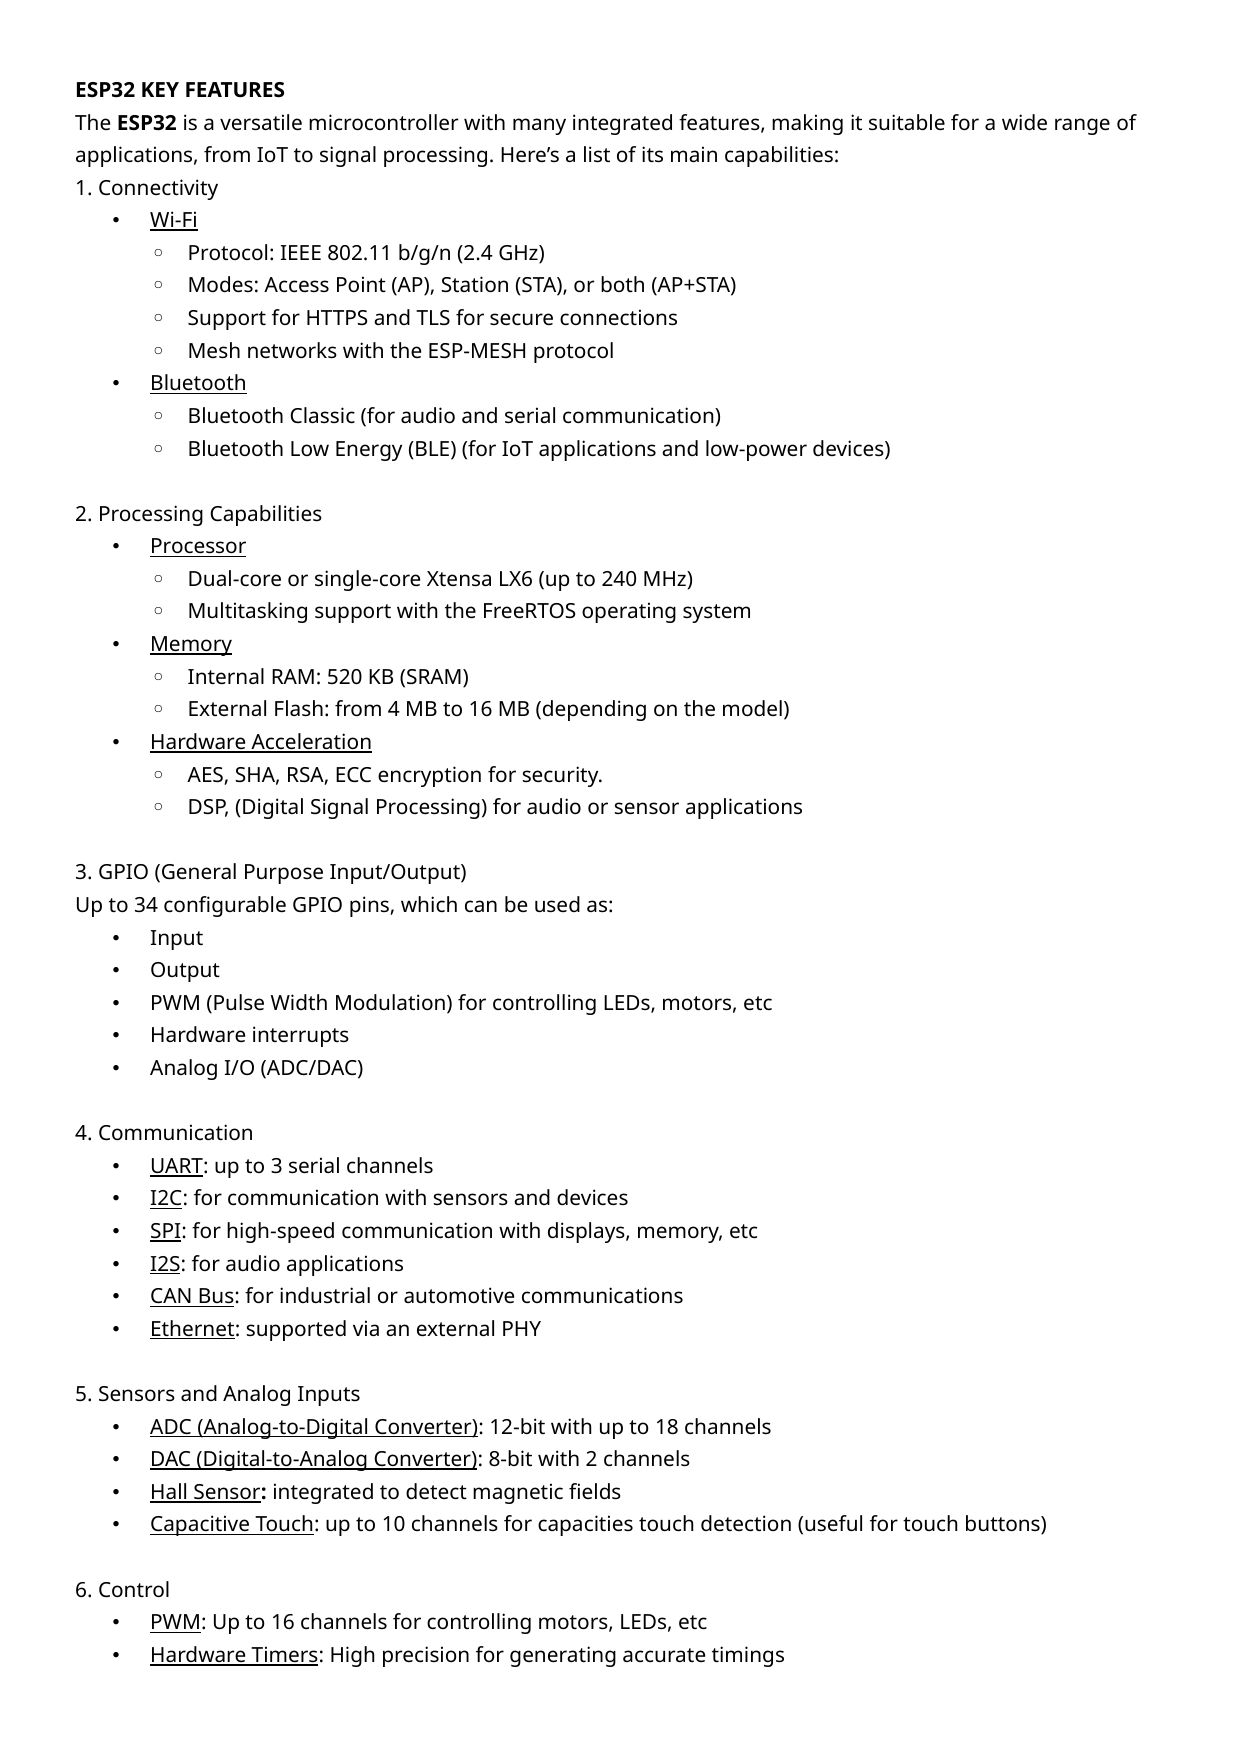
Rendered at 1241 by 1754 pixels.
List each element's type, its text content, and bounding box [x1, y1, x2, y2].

list Memory [112, 629, 1165, 658]
list I2C: for communication with sensors and devices [112, 1183, 1165, 1212]
text 4. Communication [75, 1118, 1165, 1147]
list Bluetooth Low Energy (BLE) (for IoT applications and low-power devices) [150, 434, 1165, 462]
list AES, SHA, RSA, ECC encryption for security. [150, 760, 1165, 788]
list Bluetooth Classic (for audio and serial communication) [150, 401, 1165, 429]
list Internal RAM: 520 KB (SRAM) [150, 662, 1165, 690]
list DSP, (Digital Signal Processing) for audio or sensor applications [150, 792, 1165, 821]
list I2S: for audio applications [112, 1249, 1165, 1277]
list Hardware interrupts [112, 1021, 1165, 1049]
list Protocol: IEEE 802.11 b/g/n (2.4 GHz) [150, 238, 1165, 266]
text 5. Sensors and Analog Inputs [75, 1379, 1165, 1408]
list ADC (Analog-to-Digital Converter): 12-bit with up to 18 channels [112, 1412, 1165, 1440]
list PWM (Pulse Width Modulation) for controlling LEDs, motors, etc [112, 988, 1165, 1016]
list Support for HTTPS and TLS for secure connections [150, 303, 1165, 332]
list Input [112, 923, 1165, 951]
list External Flash: from 4 MB to 16 MB (depending on the model) [150, 694, 1165, 723]
list Bluetooth [112, 368, 1165, 397]
text The ESP32 is a versatile microcontroller with many integrated features, making it suitable for a wide range of applications, from IoT to signal processing. Here’s a list of its main capabilities: [75, 108, 1165, 169]
list Output [112, 955, 1165, 984]
list Ethernet: supported via an external PHY [112, 1314, 1165, 1342]
list Analog I/O (ADC/DAC) [112, 1053, 1165, 1082]
text 3. GPIO (General Purpose Input/Output) [75, 857, 1165, 886]
text 1. Connectivity [75, 173, 1165, 201]
list Multitasking support with the FreeRTOS operating system [150, 597, 1165, 625]
list CAN Bus: for industrial or automotive communications [112, 1281, 1165, 1310]
list Modes: Access Point (AP), Station (STA), or both (AP+STA) [150, 271, 1165, 299]
text 2. Processing Capabilities [75, 499, 1165, 527]
list Hardware Acceleration [112, 727, 1165, 756]
text 6. Control [75, 1575, 1165, 1603]
list Wi-Fi [112, 205, 1165, 234]
list DAC (Digital-to-Analog Converter): 8-bit with 2 channels [112, 1444, 1165, 1473]
list Mesh networks with the ESP-MESH protocol [150, 336, 1165, 364]
list Hall Sensor: integrated to detect magnetic fields [112, 1477, 1165, 1505]
list Processor [112, 531, 1165, 560]
list Dual-core or single-core Xtensa LX6 (up to 240 MHz) [150, 564, 1165, 592]
list Hardware Timers: High precision for generating accurate timings [112, 1640, 1165, 1668]
list Capacitive Touch: up to 10 channels for capacities touch detection (useful for touch buttons) [112, 1509, 1165, 1538]
text ESP32 KEY FEATURES [75, 75, 1165, 103]
list SPI: for high-speed communication with displays, memory, etc [112, 1216, 1165, 1244]
text Up to 34 configurable GPIO pins, which can be used as: [75, 890, 1165, 918]
list UART: up to 3 serial channels [112, 1151, 1165, 1179]
list PWM: Up to 16 channels for controlling motors, LEDs, etc [112, 1607, 1165, 1636]
